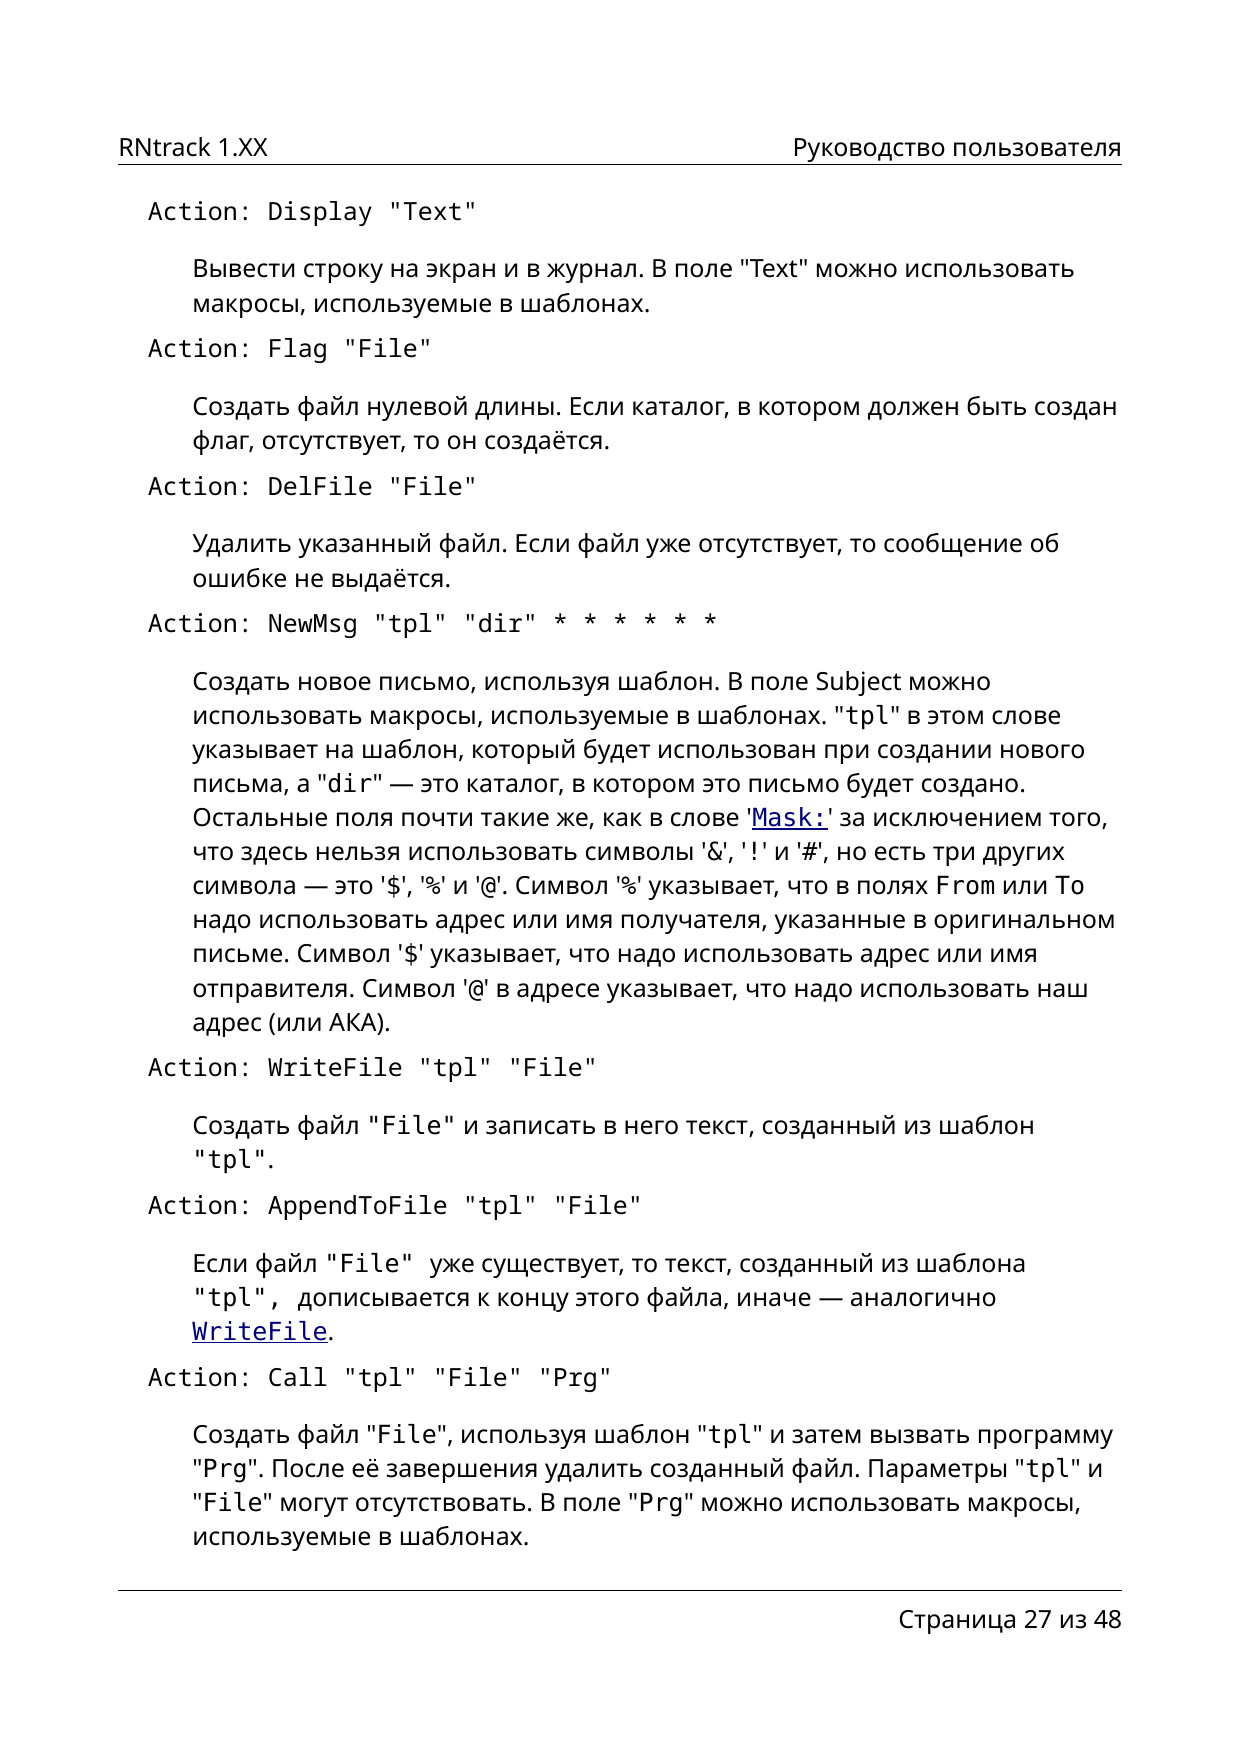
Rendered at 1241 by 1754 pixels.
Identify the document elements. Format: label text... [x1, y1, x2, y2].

text Создать файл "File", используя шаблон "tpl" и затем вызвать программу "Prg". После её завершения удалить созданный файл. Параметры "tpl" и "File" могут отсутствовать. В поле "Prg" можно использовать макросы, используемые в шаблонах. [192, 1417, 1122, 1553]
text Action: Flag "File" [148, 331, 1063, 365]
text Action: Call "tpl" "File" "Prg" [148, 1359, 1063, 1393]
text Action: AppendToFile "tpl" "File" [148, 1188, 1063, 1222]
text Создать файл нулевой длины. Если каталог, в котором должен быть создан флаг, отсутствует, то он создаётся. [192, 389, 1122, 457]
text Action: NewMsg "tpl" "dir" * * * * * * [148, 606, 1063, 640]
text Вывести строку на экран и в журнал. В поле "Text" можно использовать макросы, используемые в шаблонах. [192, 251, 1122, 319]
text Action: DelFile "File" [148, 468, 1063, 503]
text Создать новое письмо, используя шаблон. В поле Subject можно использовать макросы, используемые в шаблонах. "tpl" в этом слове указывает на шаблон, который будет использован при создании нового письма, а "dir" — это каталог, в котором это письмо будет создано. Остальные поля почти такие же, как в слове 'Mask:' за исключением того, что здесь нельзя использовать символы '&', '!' и '#', но есть три других символа — это '$', '%' и '@'. Символ '%' указывает, что в полях From или To надо использовать адрес или имя получателя, указанные в оригинальном письме. Символ '$' указывает, что надо использовать адрес или имя отправителя. Символ '@' в адресе указывает, что надо использовать наш адрес (или АКА). [192, 664, 1122, 1038]
text Удалить указанный файл. Если файл уже отсутствует, то сообщение об ошибке не выдаётся. [192, 526, 1122, 594]
text Action: WriteFile "tpl" "File" [148, 1050, 1063, 1084]
text Создать файл "File" и записать в него текст, созданный из шаблон "tpl". [192, 1108, 1122, 1176]
text Если файл "File" уже существует, то текст, созданный из шаблона "tpl", дописывается к концу этого файла, иначе — аналогично WriteFile. [192, 1245, 1122, 1347]
text Action: Display "Text" [148, 193, 1063, 228]
